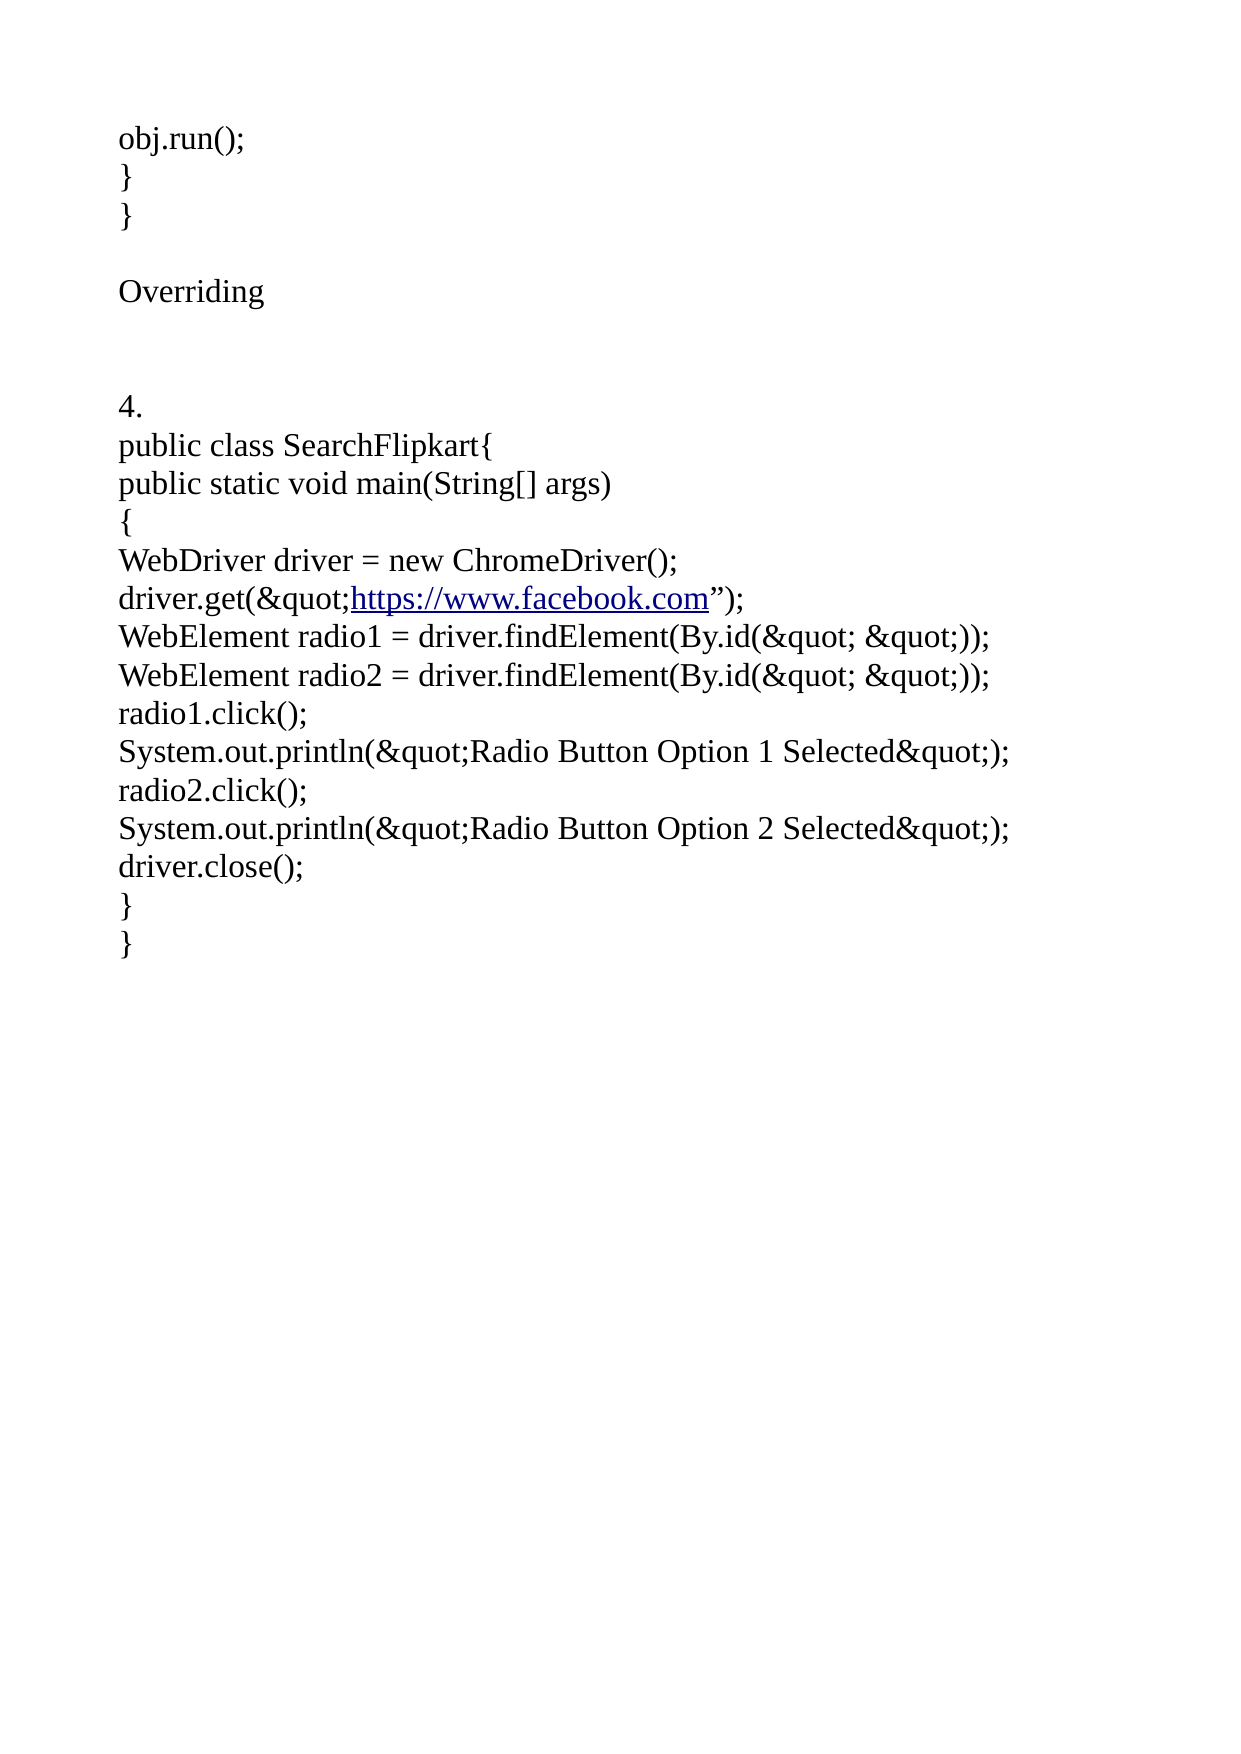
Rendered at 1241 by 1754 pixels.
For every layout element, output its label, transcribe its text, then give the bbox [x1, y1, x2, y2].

text radio2.click(); [118, 770, 1122, 808]
text public class SearchFlipkart{ [118, 425, 1122, 463]
text WebElement radio2 = driver.findElement(By.id(&quot; &quot;)); [118, 655, 1122, 693]
text obj.run(); [118, 118, 1122, 156]
text } [118, 156, 1122, 195]
text } [118, 923, 1122, 961]
text { [118, 501, 1122, 540]
text public static void main(String[] args) [118, 463, 1122, 501]
text System.out.println(&quot;Radio Button Option 2 Selected&quot;); [118, 808, 1122, 846]
text WebElement radio1 = driver.findElement(By.id(&quot; &quot;)); [118, 616, 1122, 655]
text WebDriver driver = new ChromeDriver(); [118, 540, 1122, 578]
text radio1.click(); [118, 693, 1122, 731]
text driver.close(); [118, 846, 1122, 885]
text } [118, 195, 1122, 233]
text System.out.println(&quot;Radio Button Option 1 Selected&quot;); [118, 731, 1122, 770]
text 4. [118, 386, 1122, 425]
text } [118, 885, 1122, 923]
text driver.get(&quot;https://www.facebook.com”); [118, 578, 1122, 616]
text Overriding [118, 271, 1122, 310]
